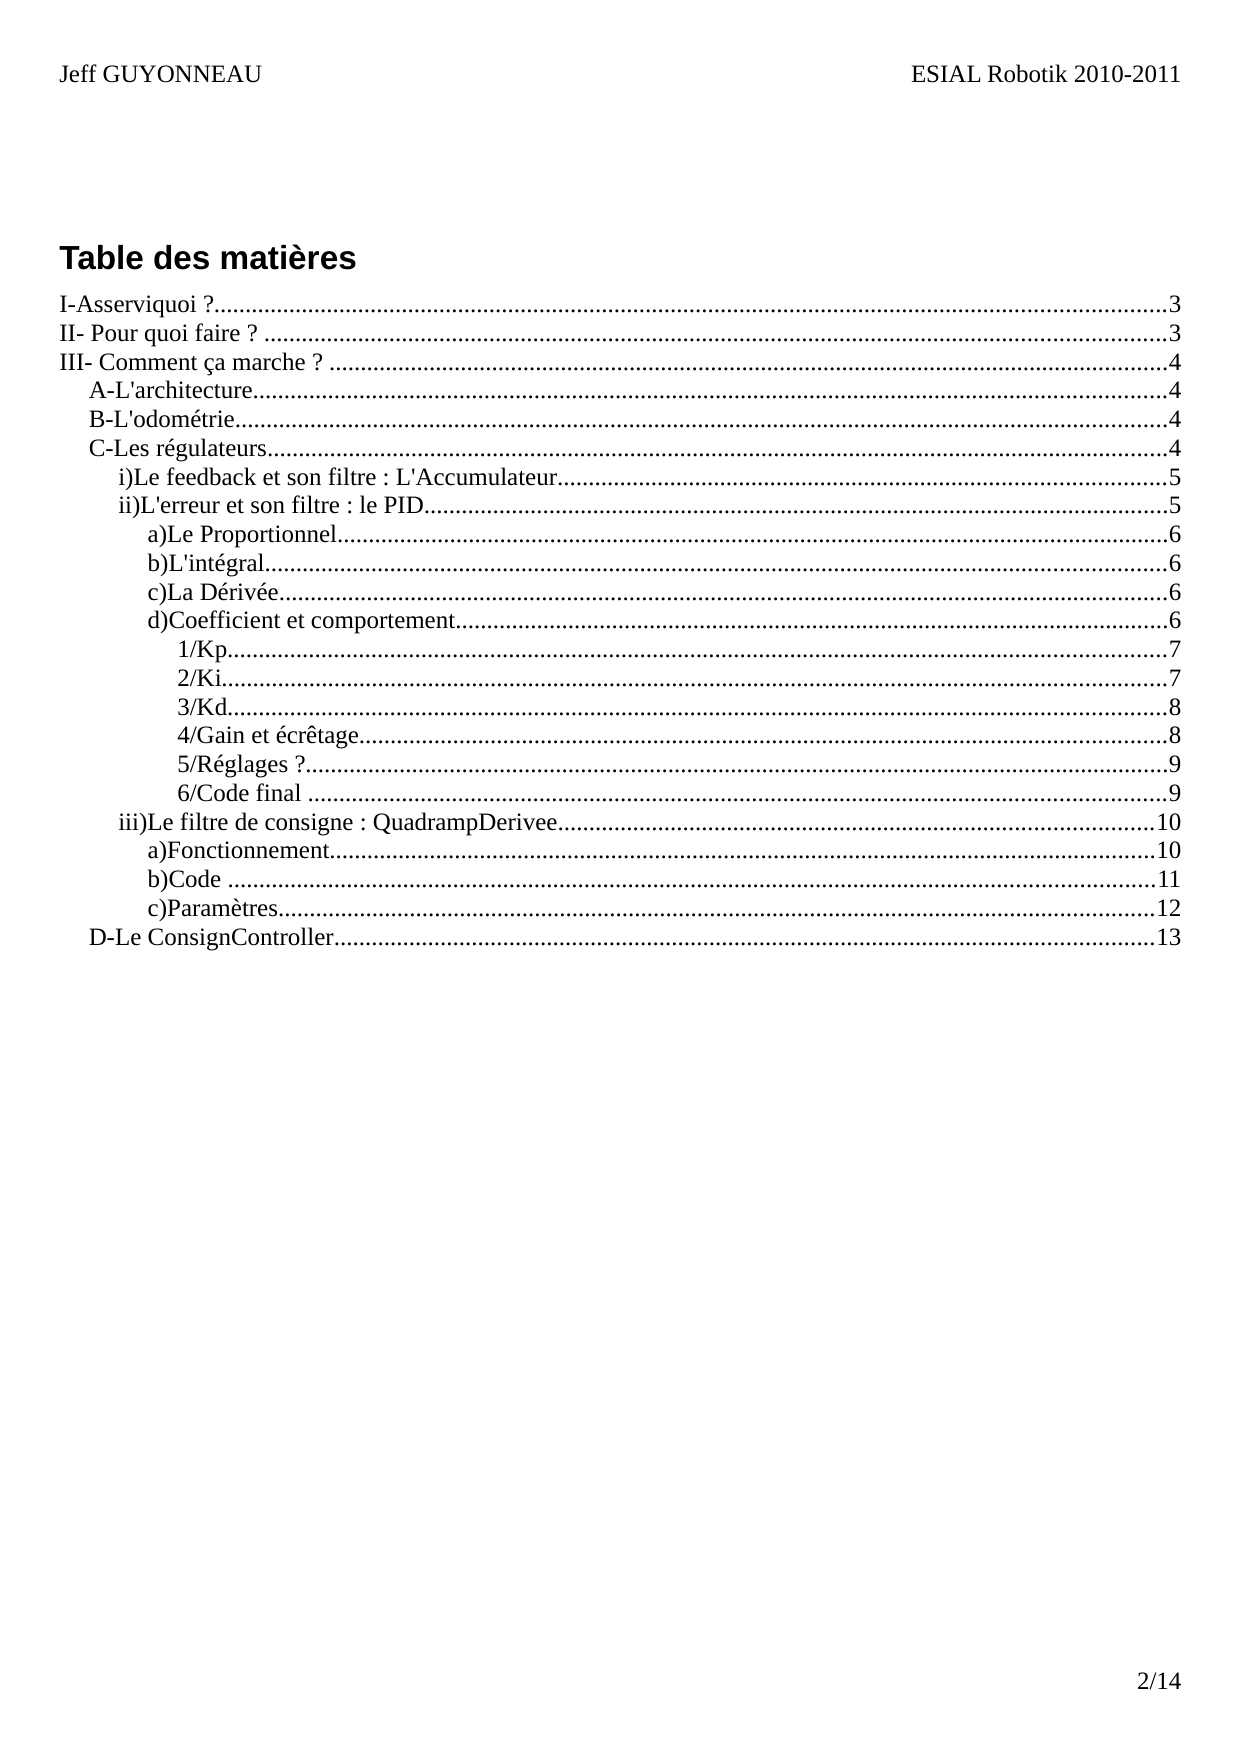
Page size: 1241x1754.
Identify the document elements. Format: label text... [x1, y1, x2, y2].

text 3/Kd 8 [177, 692, 1181, 720]
text b)L'intégral 6 [147, 548, 1181, 577]
text 2/Ki 7 [177, 663, 1181, 692]
text a)Le Proportionnel 6 [147, 519, 1181, 548]
text c)Paramètres 12 [147, 893, 1181, 922]
text II- Pour quoi faire ? 3 [59, 318, 1181, 347]
text c)La Dérivée 6 [147, 577, 1181, 605]
text 6/Code final 9 [177, 778, 1181, 807]
text C-Les régulateurs 4 [88, 433, 1181, 462]
text ii)L'erreur et son filtre : le PID 5 [118, 490, 1181, 519]
text iii)Le filtre de consigne : QuadrampDerivee 10 [118, 807, 1181, 835]
text A-L'architecture 4 [88, 375, 1181, 404]
text b)Code 11 [147, 864, 1181, 893]
text III- Comment ça marche ? 4 [59, 347, 1181, 375]
text d)Coefficient et comportement 6 [147, 605, 1181, 634]
text I-Asserviquoi ? 3 [59, 289, 1181, 318]
text a)Fonctionnement 10 [147, 835, 1181, 864]
subtitle Table des matières [59, 238, 1181, 277]
text 5/Réglages ? 9 [177, 749, 1181, 778]
text D-Le ConsignController 13 [88, 922, 1181, 950]
text 1/Kp 7 [177, 634, 1181, 663]
text 4/Gain et écrêtage 8 [177, 720, 1181, 749]
text B-L'odométrie 4 [88, 404, 1181, 433]
text i)Le feedback et son filtre : L'Accumulateur 5 [118, 462, 1181, 490]
